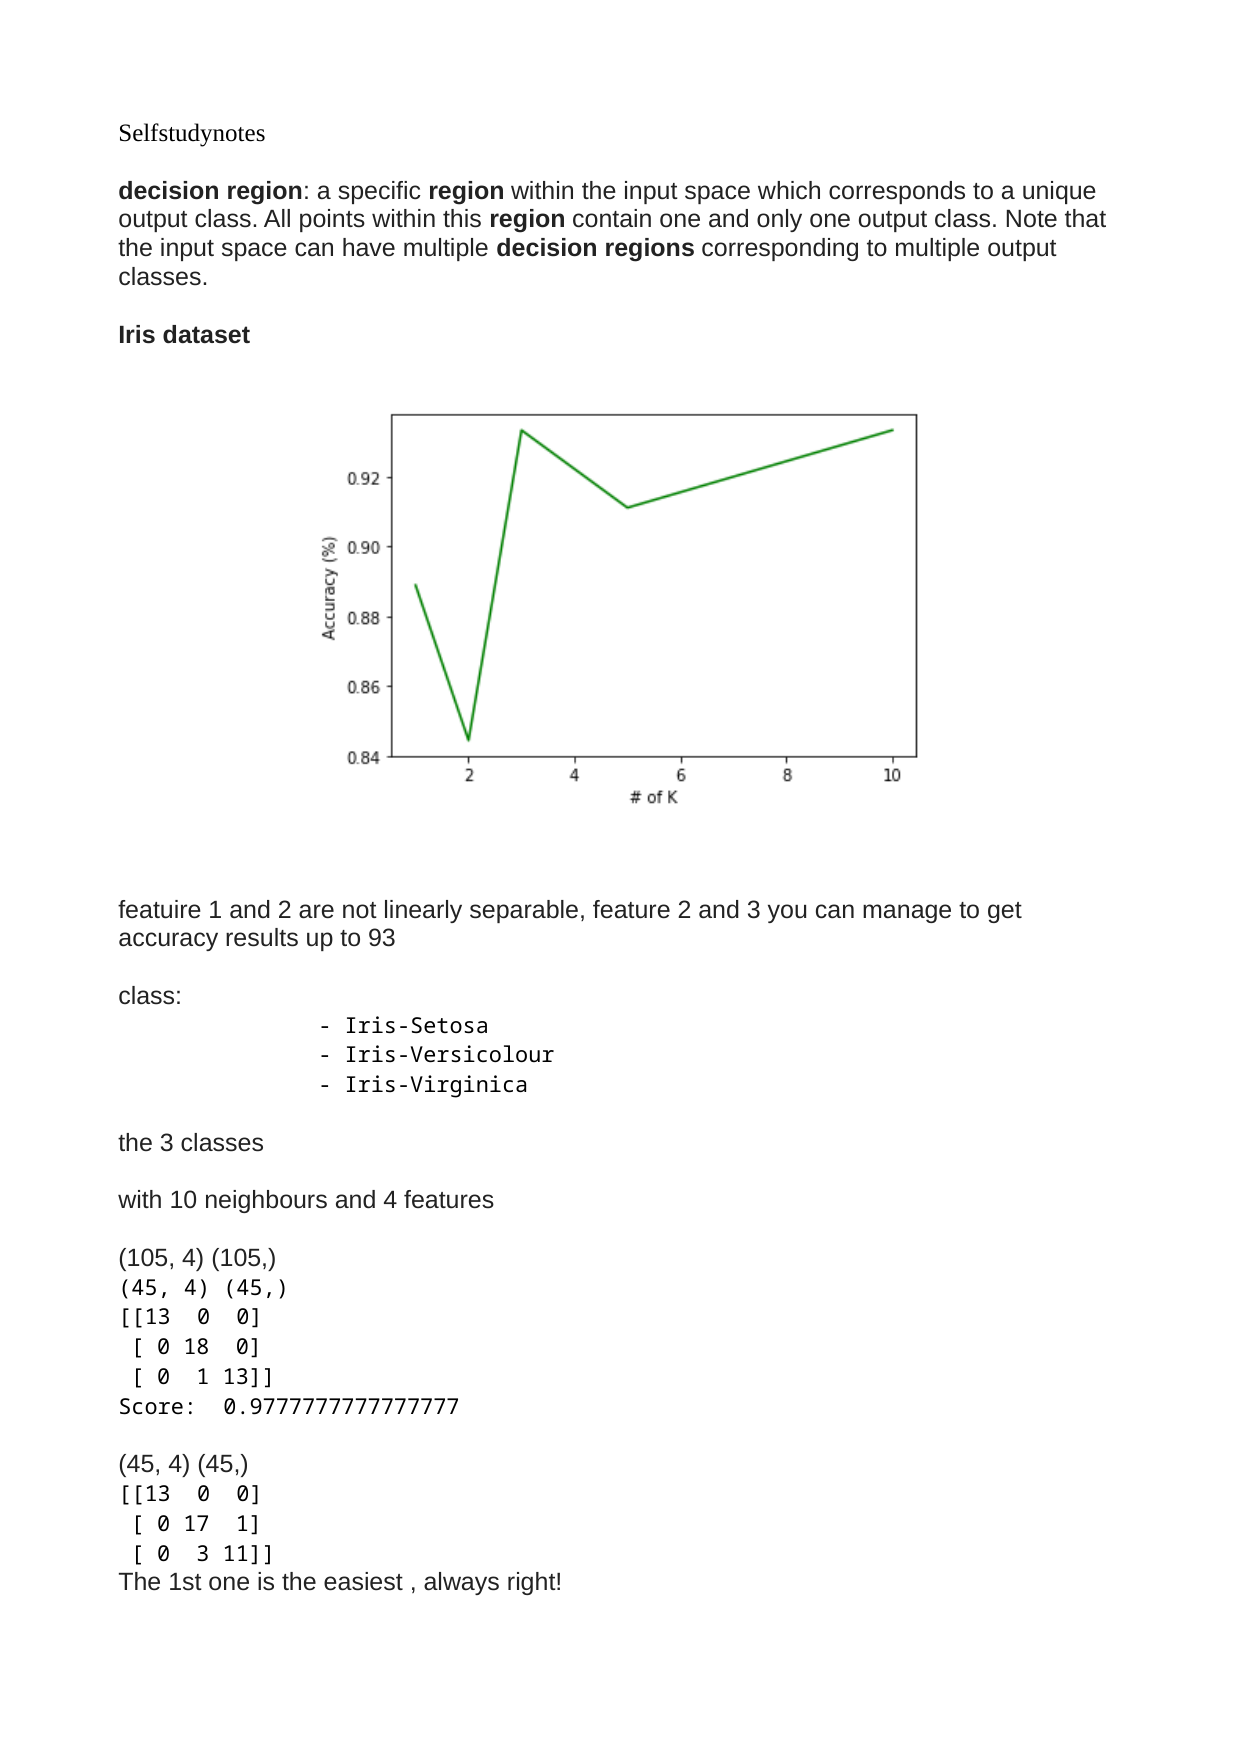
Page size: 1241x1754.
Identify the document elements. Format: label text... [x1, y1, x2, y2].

text [ 0 17 1] [118, 1508, 1122, 1538]
text class: [118, 981, 1122, 1010]
text [ 0 1 13]] [118, 1361, 1122, 1391]
text (45, 4) (45,) [118, 1449, 1122, 1478]
text [[13 0 0] [118, 1301, 1122, 1331]
text - Iris-Setosa [118, 1010, 1122, 1039]
text - Iris-Virginica [118, 1069, 1122, 1099]
text Score: 0.9777777777777777 [118, 1391, 1122, 1421]
text The 1st one is the easiest , always right! [118, 1567, 1122, 1596]
text decision region: a specific region within the input space which corresponds to a unique output class. All points within this region contain one and only one output class. Note that the input space can have multiple decision regions corresponding to multiple output classes. [118, 176, 1122, 291]
text - Iris-Versicolour [118, 1039, 1122, 1069]
picture [313, 406, 927, 816]
text Selfstudynotes [118, 118, 1122, 147]
text featuire 1 and 2 are not linearly separable, feature 2 and 3 you can manage to get accuracy results up to 93 [118, 895, 1122, 952]
text [ 0 3 11]] [118, 1538, 1122, 1567]
text Iris dataset [118, 320, 1122, 348]
text (45, 4) (45,) [118, 1272, 1122, 1301]
text the 3 classes [118, 1128, 1122, 1157]
text [[13 0 0] [118, 1478, 1122, 1508]
text [ 0 18 0] [118, 1331, 1122, 1361]
text (105, 4) (105,) [118, 1243, 1122, 1272]
text with 10 neighbours and 4 features [118, 1185, 1122, 1214]
